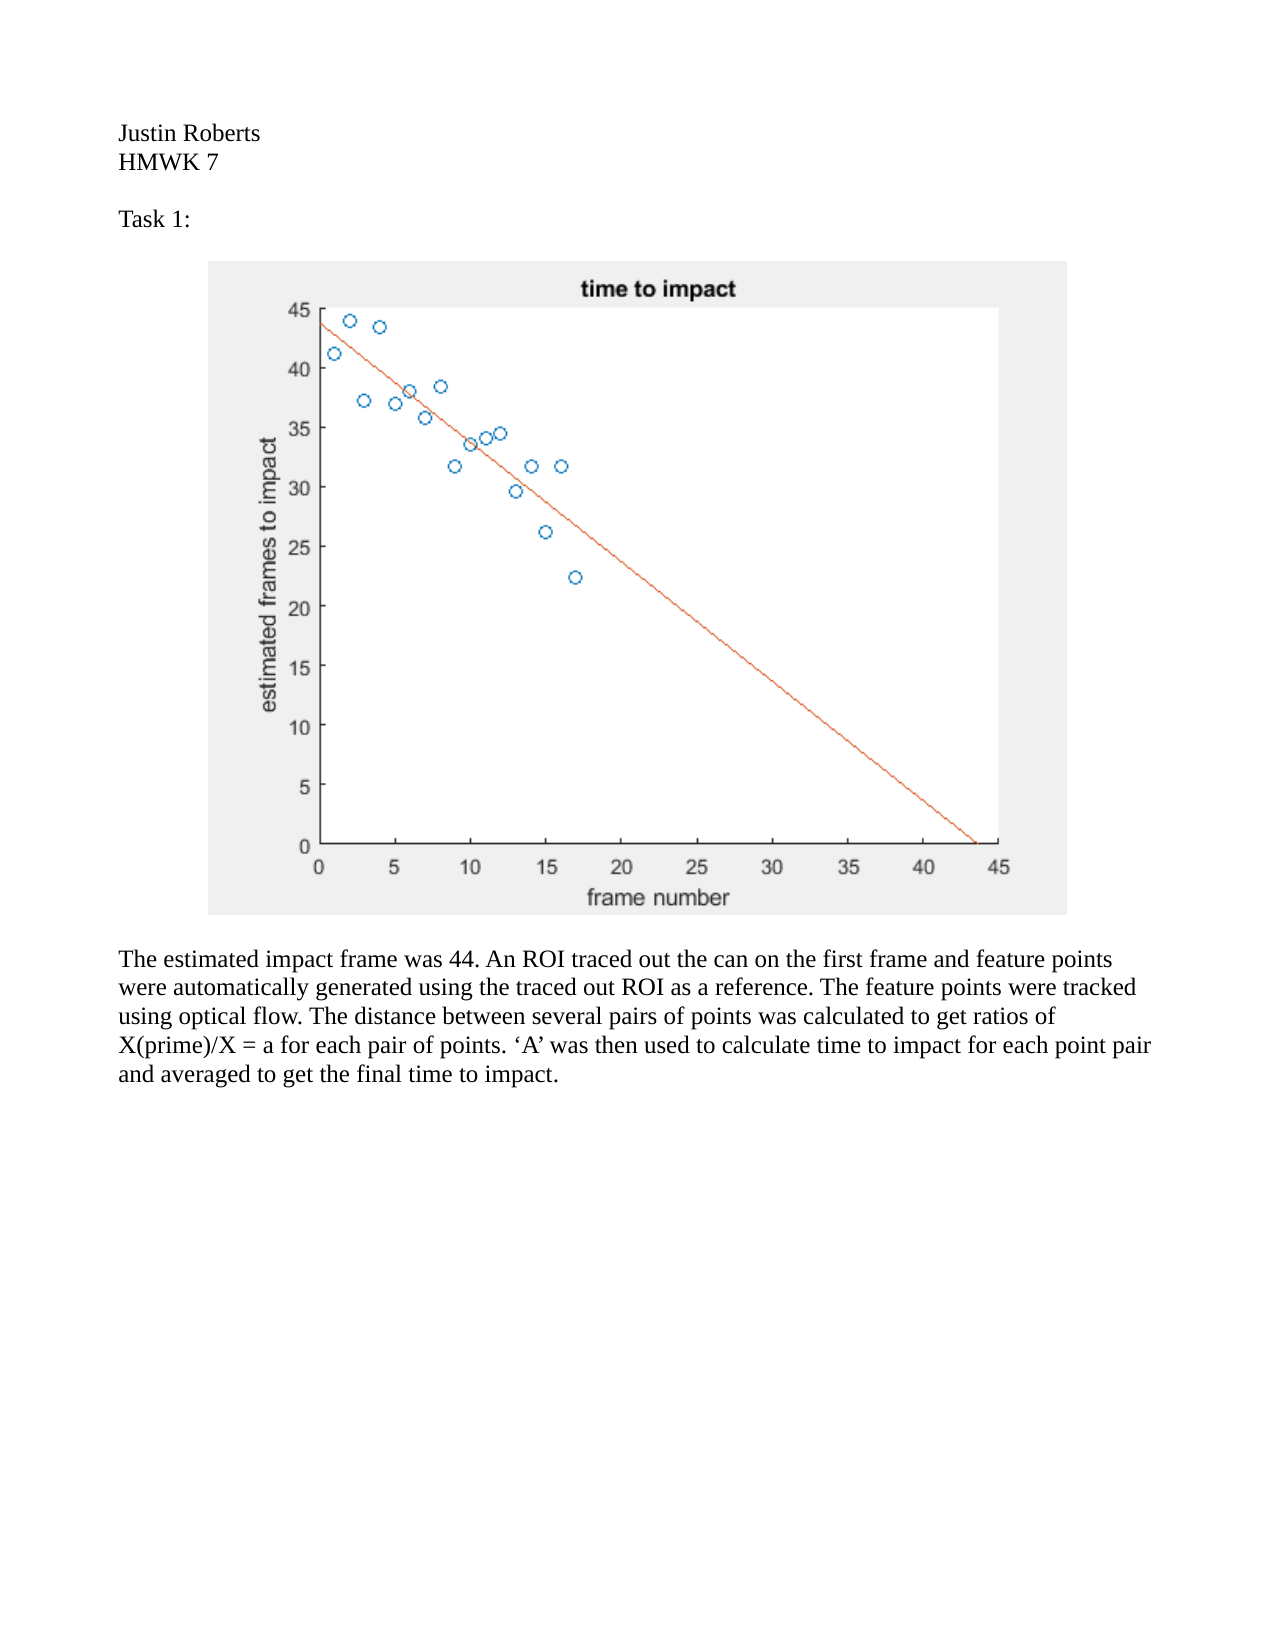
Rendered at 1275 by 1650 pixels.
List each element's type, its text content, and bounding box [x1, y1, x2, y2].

text Task 1: [118, 204, 1157, 233]
picture [207, 261, 1068, 915]
text The estimated impact frame was 44. An ROI traced out the can on the first frame and feature points were automatically generated using the traced out ROI as a reference. The feature points were tracked using optical flow. The distance between several pairs of points was calculated to get ratios of X(prime)/X = a for each pair of points. ‘A’ was then used to calculate time to impact for each point pair and averaged to get the final time to impact. [118, 944, 1157, 1087]
text HMWK 7 [118, 147, 1157, 176]
text Justin Roberts [118, 118, 1157, 147]
